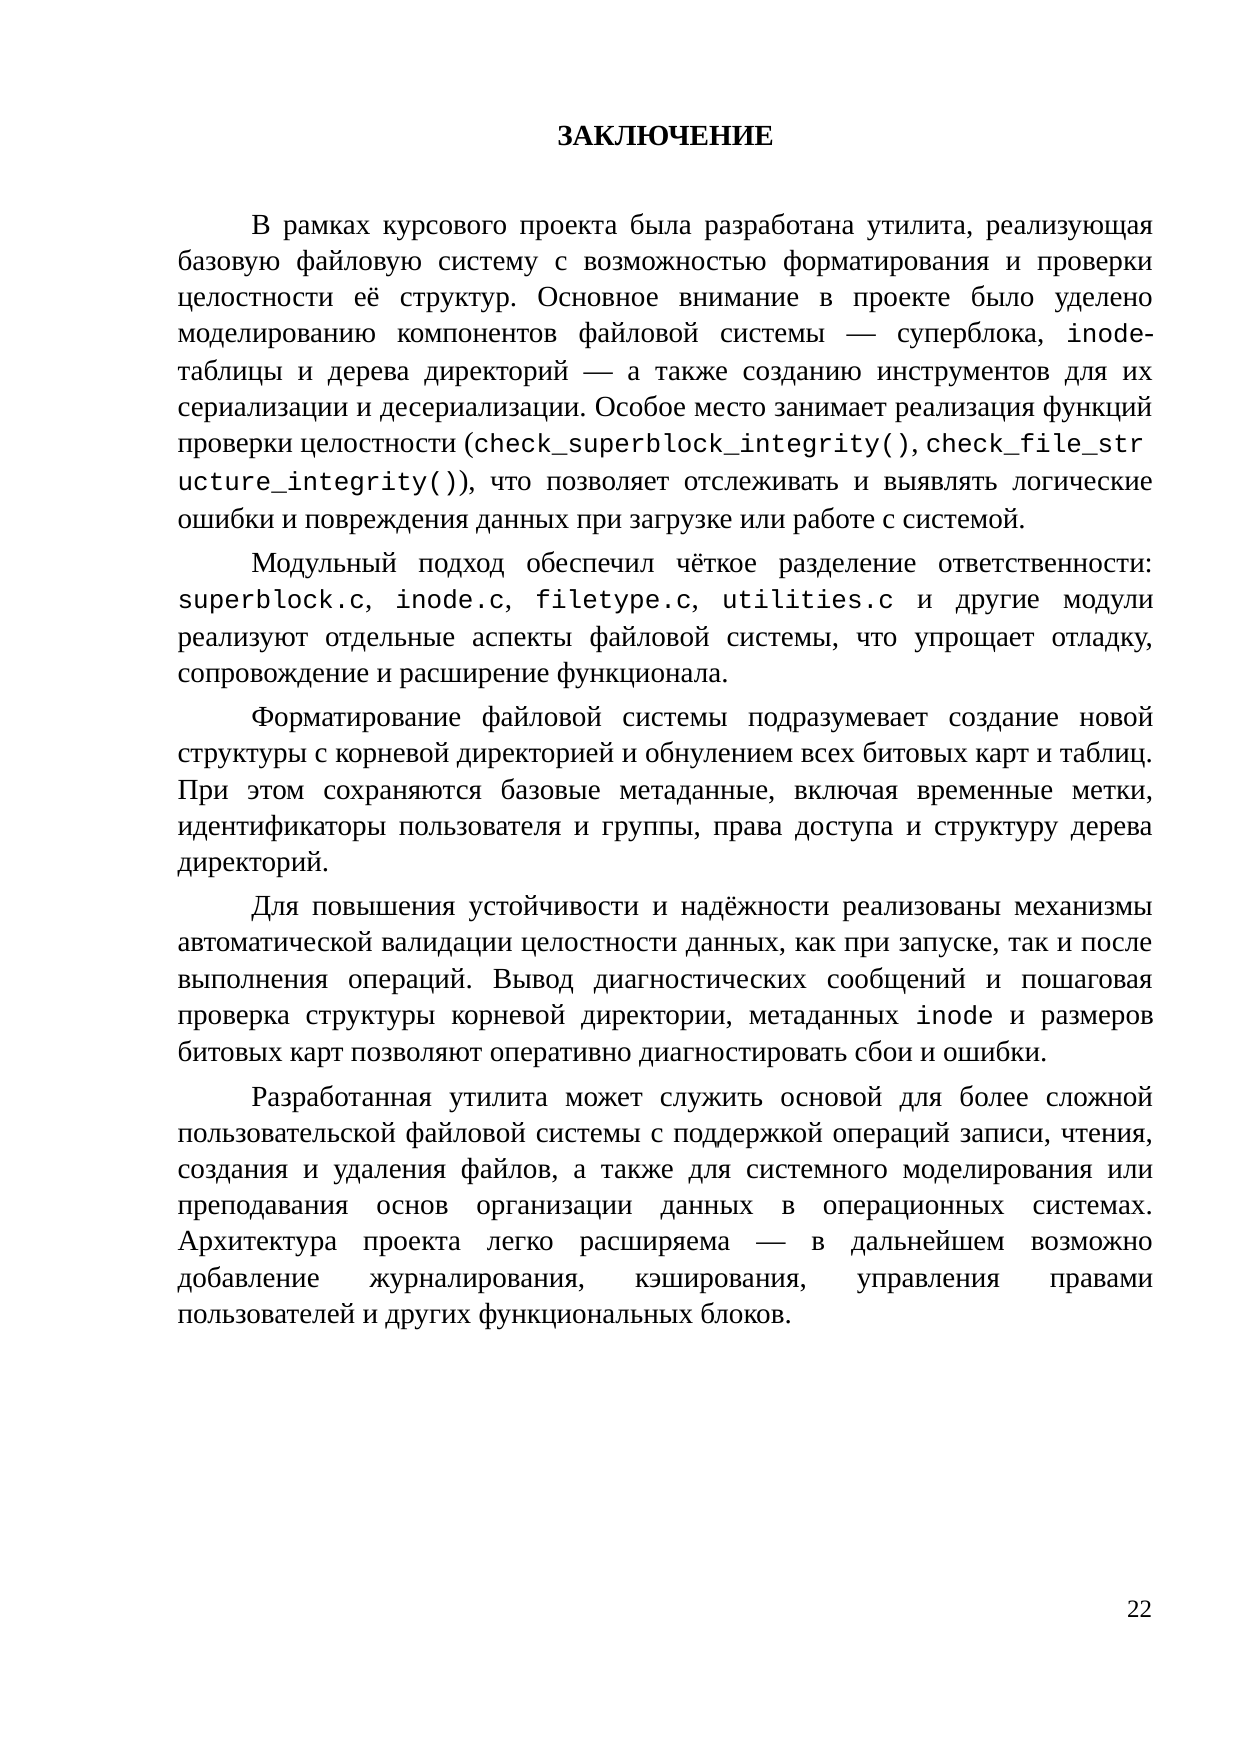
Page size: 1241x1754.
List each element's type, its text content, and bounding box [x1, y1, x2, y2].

text Разработанная утилита может служить основой для более сложной пользовательской файловой системы с поддержкой операций записи, чтения, создания и удаления файлов, а также для системного моделирования или преподавания основ организации данных в операционных системах. Архитектура проекта легко расширяема — в дальнейшем возможно добавление журналирования, кэширования, управления правами пользователей и других функциональных блоков. [177, 1079, 1154, 1329]
text Для повышения устойчивости и надёжности реализованы механизмы автоматической валидации целостности данных, как при запуске, так и после выполнения операций. Вывод диагностических сообщений и пошаговая проверка структуры корневой директории, метаданных inode и размеров битовых карт позволяют оперативно диагностировать сбои и ошибки. [177, 888, 1154, 1068]
text Модульный подход обеспечил чёткое разделение ответственности: superblock.c, inode.c, filetype.c, utilities.c и другие модули реализуют отдельные аспекты файловой системы, что упрощает отладку, сопровождение и расширение функционала. [177, 545, 1154, 689]
text Форматирование файловой системы подразумевает создание новой структуры с корневой директорией и обнулением всех битовых карт и таблиц. При этом сохраняются базовые метаданные, включая временные метки, идентификаторы пользователя и группы, права доступа и структуру дерева директорий. [177, 699, 1154, 878]
text В рамках курсового проекта была разработана утилита, реализующая базовую файловую систему с возможностью форматирования и проверки целостности её структур. Основное внимание в проекте было уделено моделированию компонентов файловой системы — суперблока, inode-таблицы и дерева директорий — а также созданию инструментов для их сериализации и десериализации. Особое место занимает реализация функций проверки целостности (check_superblock_integrity(), check_file_structure_integrity()), что позволяет отслеживать и выявлять логические ошибки и повреждения данных при загрузке или работе с системой. [177, 207, 1154, 534]
text ЗАКЛЮЧЕНИЕ [177, 118, 1154, 152]
